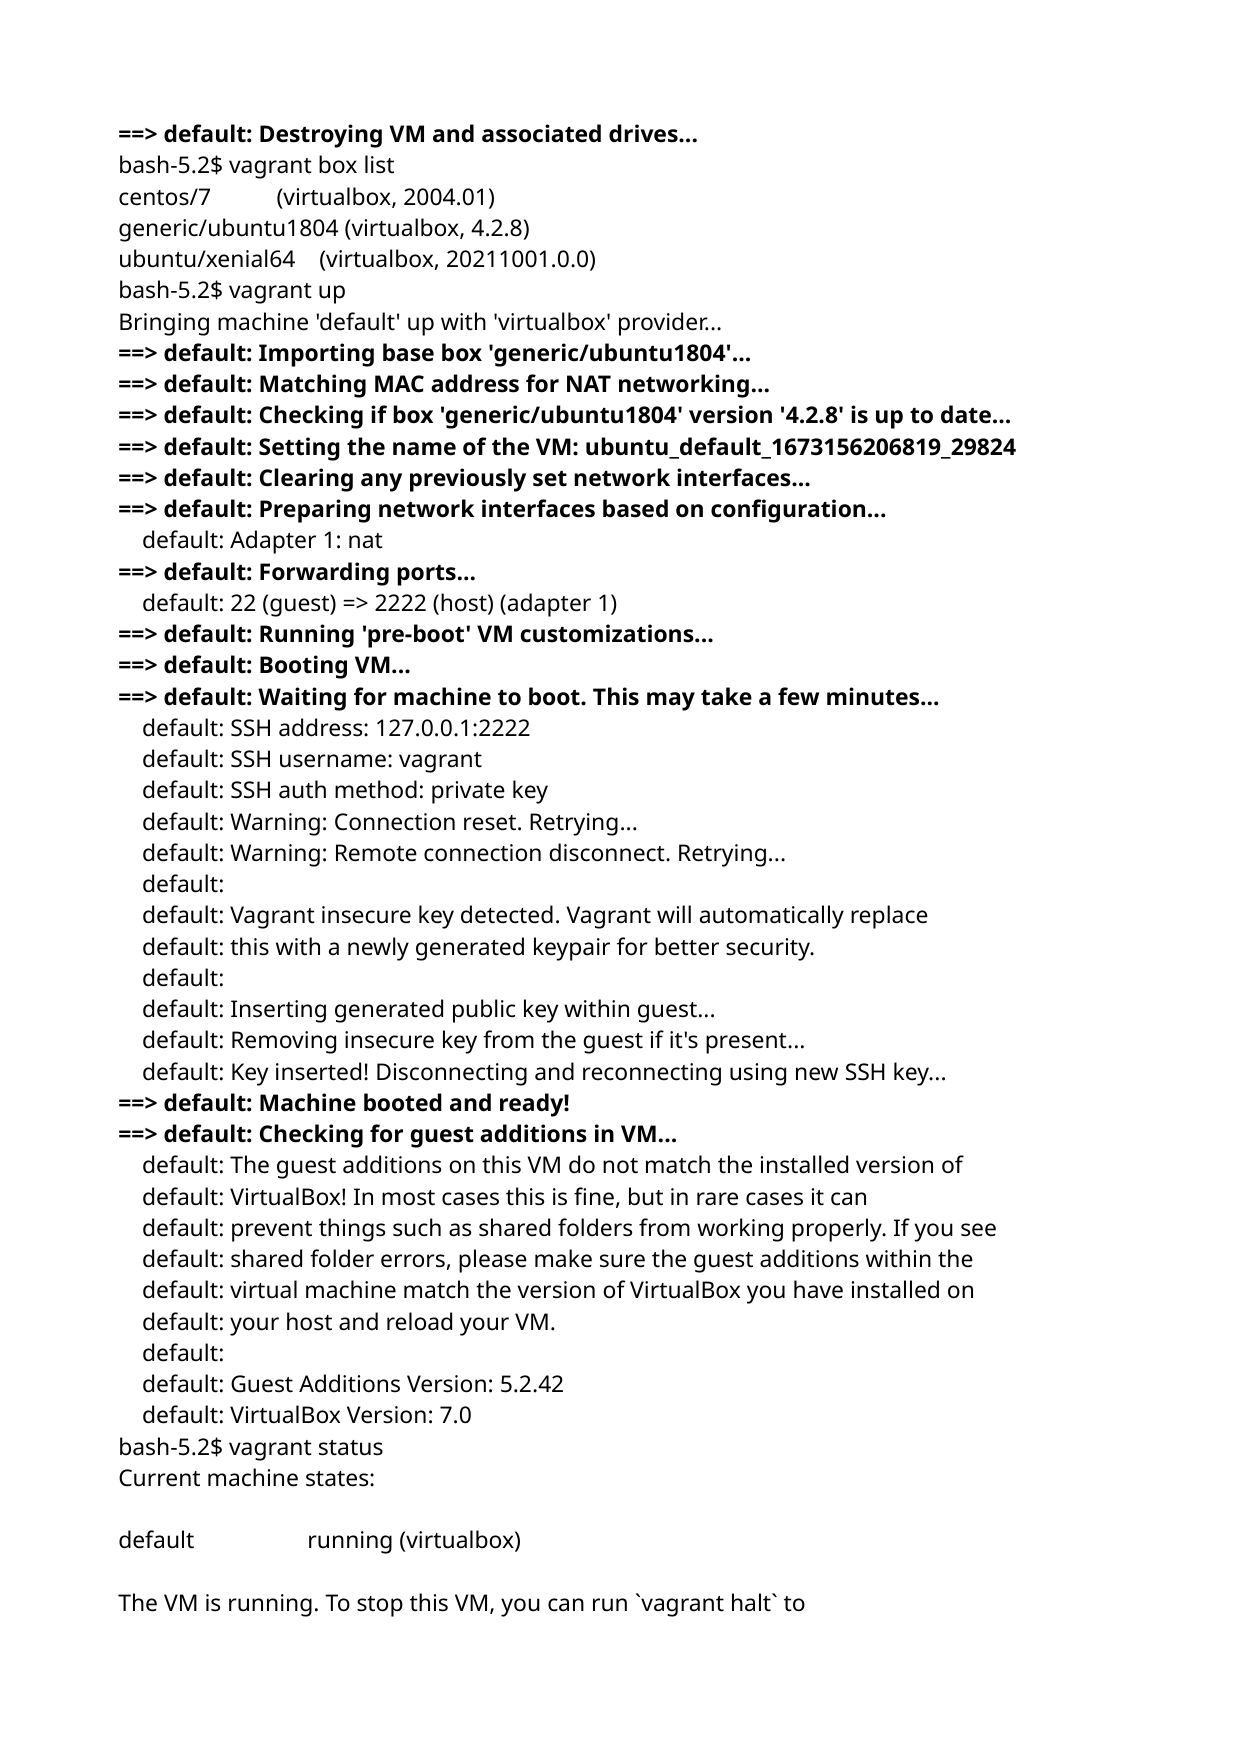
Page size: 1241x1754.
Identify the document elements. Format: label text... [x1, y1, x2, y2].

text bash-5.2$ vagrant box list [118, 149, 1122, 181]
text default: [118, 1337, 1122, 1368]
text default: The guest additions on this VM do not match the installed version of [118, 1149, 1122, 1181]
text ==> default: Matching MAC address for NAT networking... [118, 368, 1122, 399]
text bash-5.2$ vagrant status [118, 1431, 1122, 1462]
text ==> default: Running 'pre-boot' VM customizations... [118, 618, 1122, 649]
text The VM is running. To stop this VM, you can run `vagrant halt` to [118, 1587, 1122, 1618]
text ==> default: Machine booted and ready! [118, 1087, 1122, 1118]
text default: Vagrant insecure key detected. Vagrant will automatically replace [118, 899, 1122, 931]
text ==> default: Waiting for machine to boot. This may take a few minutes... [118, 681, 1122, 712]
text ==> default: Destroying VM and associated drives... [118, 118, 1122, 149]
text default: SSH address: 127.0.0.1:2222 [118, 712, 1122, 743]
text default: Key inserted! Disconnecting and reconnecting using new SSH key... [118, 1056, 1122, 1087]
text Current machine states: [118, 1462, 1122, 1493]
text default: 22 (guest) => 2222 (host) (adapter 1) [118, 587, 1122, 618]
text default: VirtualBox Version: 7.0 [118, 1399, 1122, 1431]
text default: Adapter 1: nat [118, 524, 1122, 556]
text default: virtual machine match the version of VirtualBox you have installed on [118, 1274, 1122, 1306]
text ==> default: Checking if box 'generic/ubuntu1804' version '4.2.8' is up to date... [118, 399, 1122, 431]
text default: [118, 868, 1122, 899]
text generic/ubuntu1804 (virtualbox, 4.2.8) [118, 212, 1122, 243]
text default: Warning: Remote connection disconnect. Retrying... [118, 837, 1122, 868]
text ==> default: Preparing network interfaces based on configuration... [118, 493, 1122, 524]
text default: Inserting generated public key within guest... [118, 993, 1122, 1024]
text default: SSH username: vagrant [118, 743, 1122, 774]
text default: Guest Additions Version: 5.2.42 [118, 1368, 1122, 1399]
text ==> default: Clearing any previously set network interfaces... [118, 462, 1122, 493]
text default: this with a newly generated keypair for better security. [118, 931, 1122, 962]
text default: your host and reload your VM. [118, 1306, 1122, 1337]
text Bringing machine 'default' up with 'virtualbox' provider... [118, 306, 1122, 337]
text default: prevent things such as shared folders from working properly. If you see [118, 1212, 1122, 1243]
text bash-5.2$ vagrant up [118, 274, 1122, 306]
text default: Warning: Connection reset. Retrying... [118, 806, 1122, 837]
text default: shared folder errors, please make sure the guest additions within the [118, 1243, 1122, 1274]
text ==> default: Checking for guest additions in VM... [118, 1118, 1122, 1149]
text default: [118, 962, 1122, 993]
text ==> default: Booting VM... [118, 649, 1122, 681]
text ubuntu/xenial64 (virtualbox, 20211001.0.0) [118, 243, 1122, 274]
text centos/7 (virtualbox, 2004.01) [118, 181, 1122, 212]
text ==> default: Forwarding ports... [118, 556, 1122, 587]
text default: SSH auth method: private key [118, 774, 1122, 806]
text ==> default: Setting the name of the VM: ubuntu_default_1673156206819_29824 [118, 431, 1122, 462]
text default: Removing insecure key from the guest if it's present... [118, 1024, 1122, 1056]
text ==> default: Importing base box 'generic/ubuntu1804'... [118, 337, 1122, 368]
text default: VirtualBox! In most cases this is fine, but in rare cases it can [118, 1181, 1122, 1212]
text default running (virtualbox) [118, 1524, 1122, 1556]
